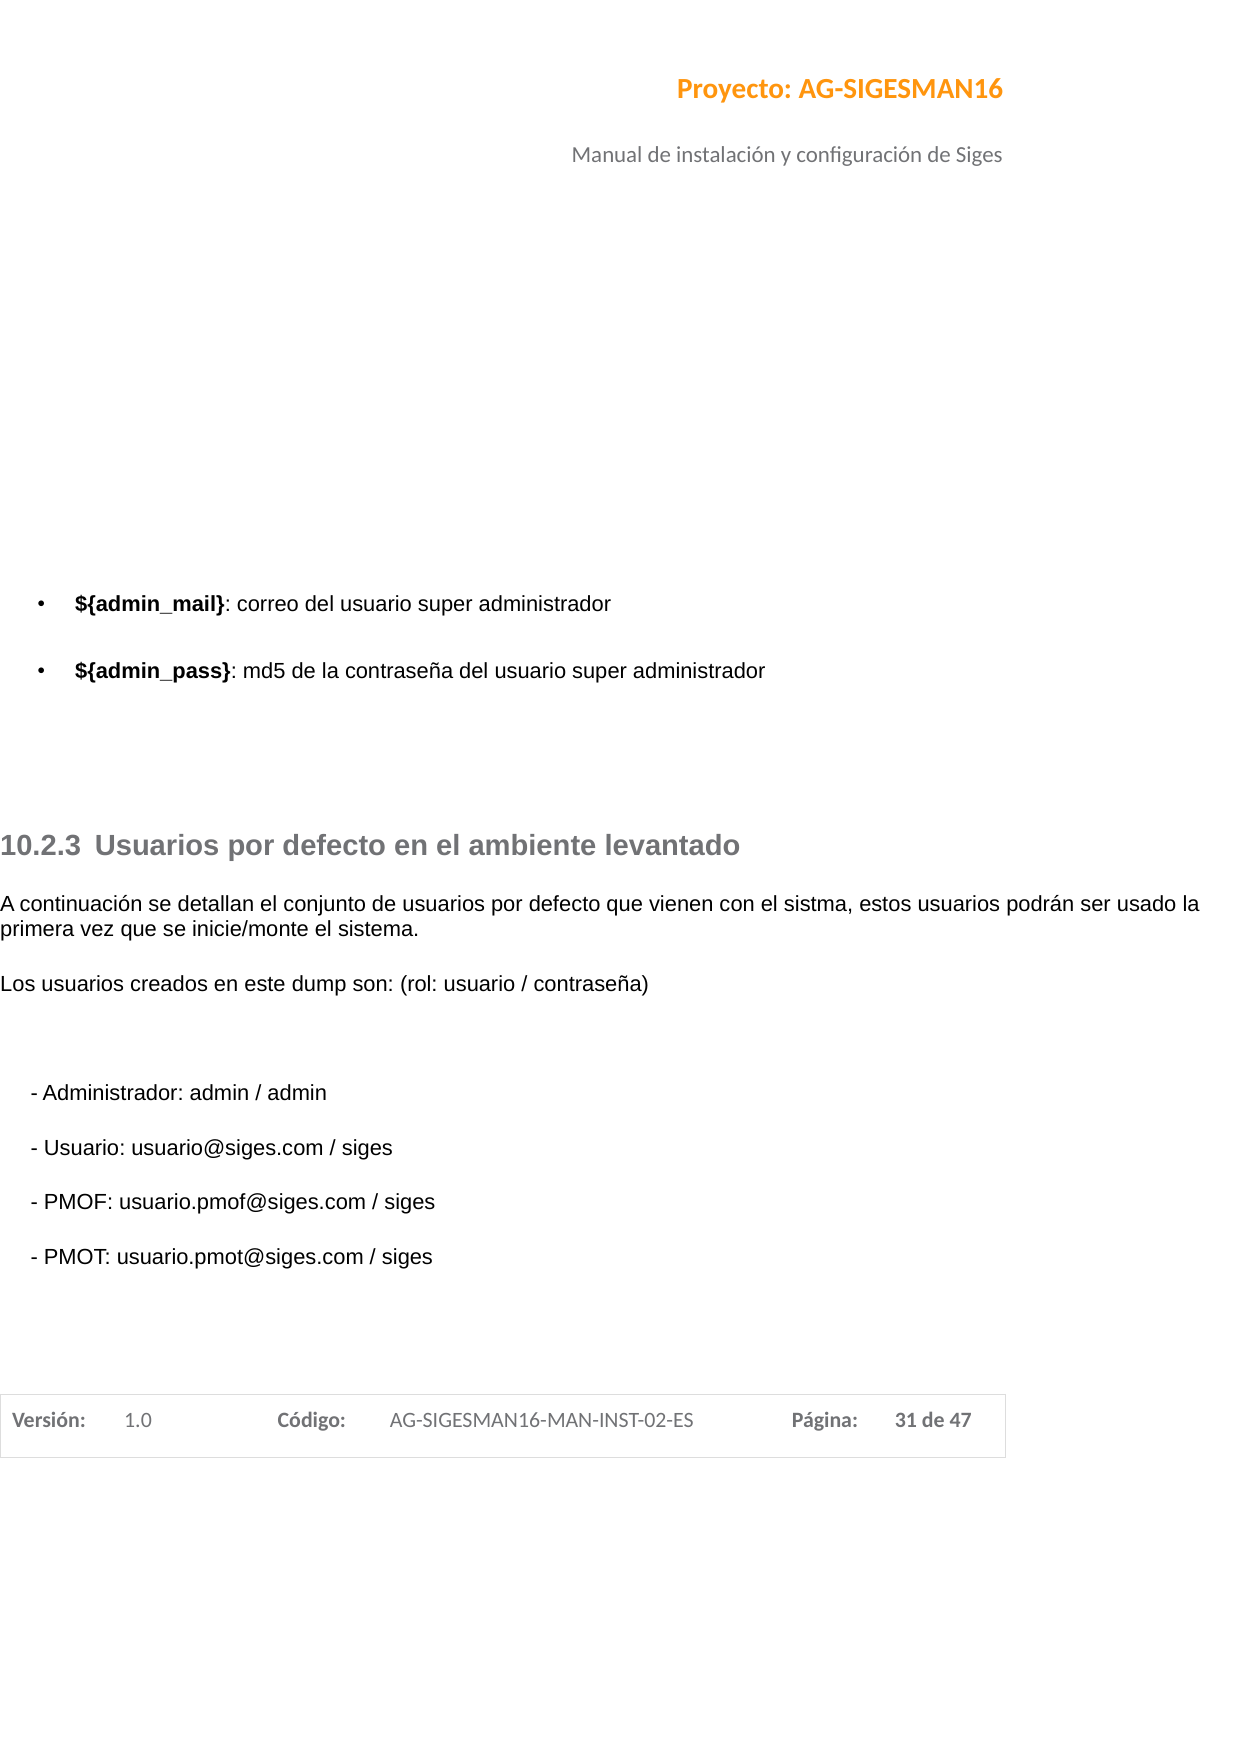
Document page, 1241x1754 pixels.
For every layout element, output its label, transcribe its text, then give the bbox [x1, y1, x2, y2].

text A continuación se detallan el conjunto de usuarios por defecto que vienen con el sistma, estos usuarios podrán ser usado la primera vez que se inicie/monte el sistema. [0, 891, 1240, 941]
subtitle Usuarios por defecto en el ambiente levantado [0, 828, 1240, 861]
text - Administrador: admin / admin [0, 1080, 1240, 1105]
list ${admin_mail}: correo del usuario super administrador [37, 591, 1240, 616]
text - PMOT: usuario.pmot@siges.com / siges [0, 1244, 1240, 1269]
text - Usuario: usuario@siges.com / siges [0, 1134, 1240, 1160]
list ${admin_pass}: md5 de la contraseña del usuario super administrador [37, 658, 1240, 683]
text - PMOF: usuario.pmof@siges.com / siges [0, 1189, 1240, 1214]
text Los usuarios creados en este dump son: (rol: usuario / contraseña) [0, 970, 1240, 996]
